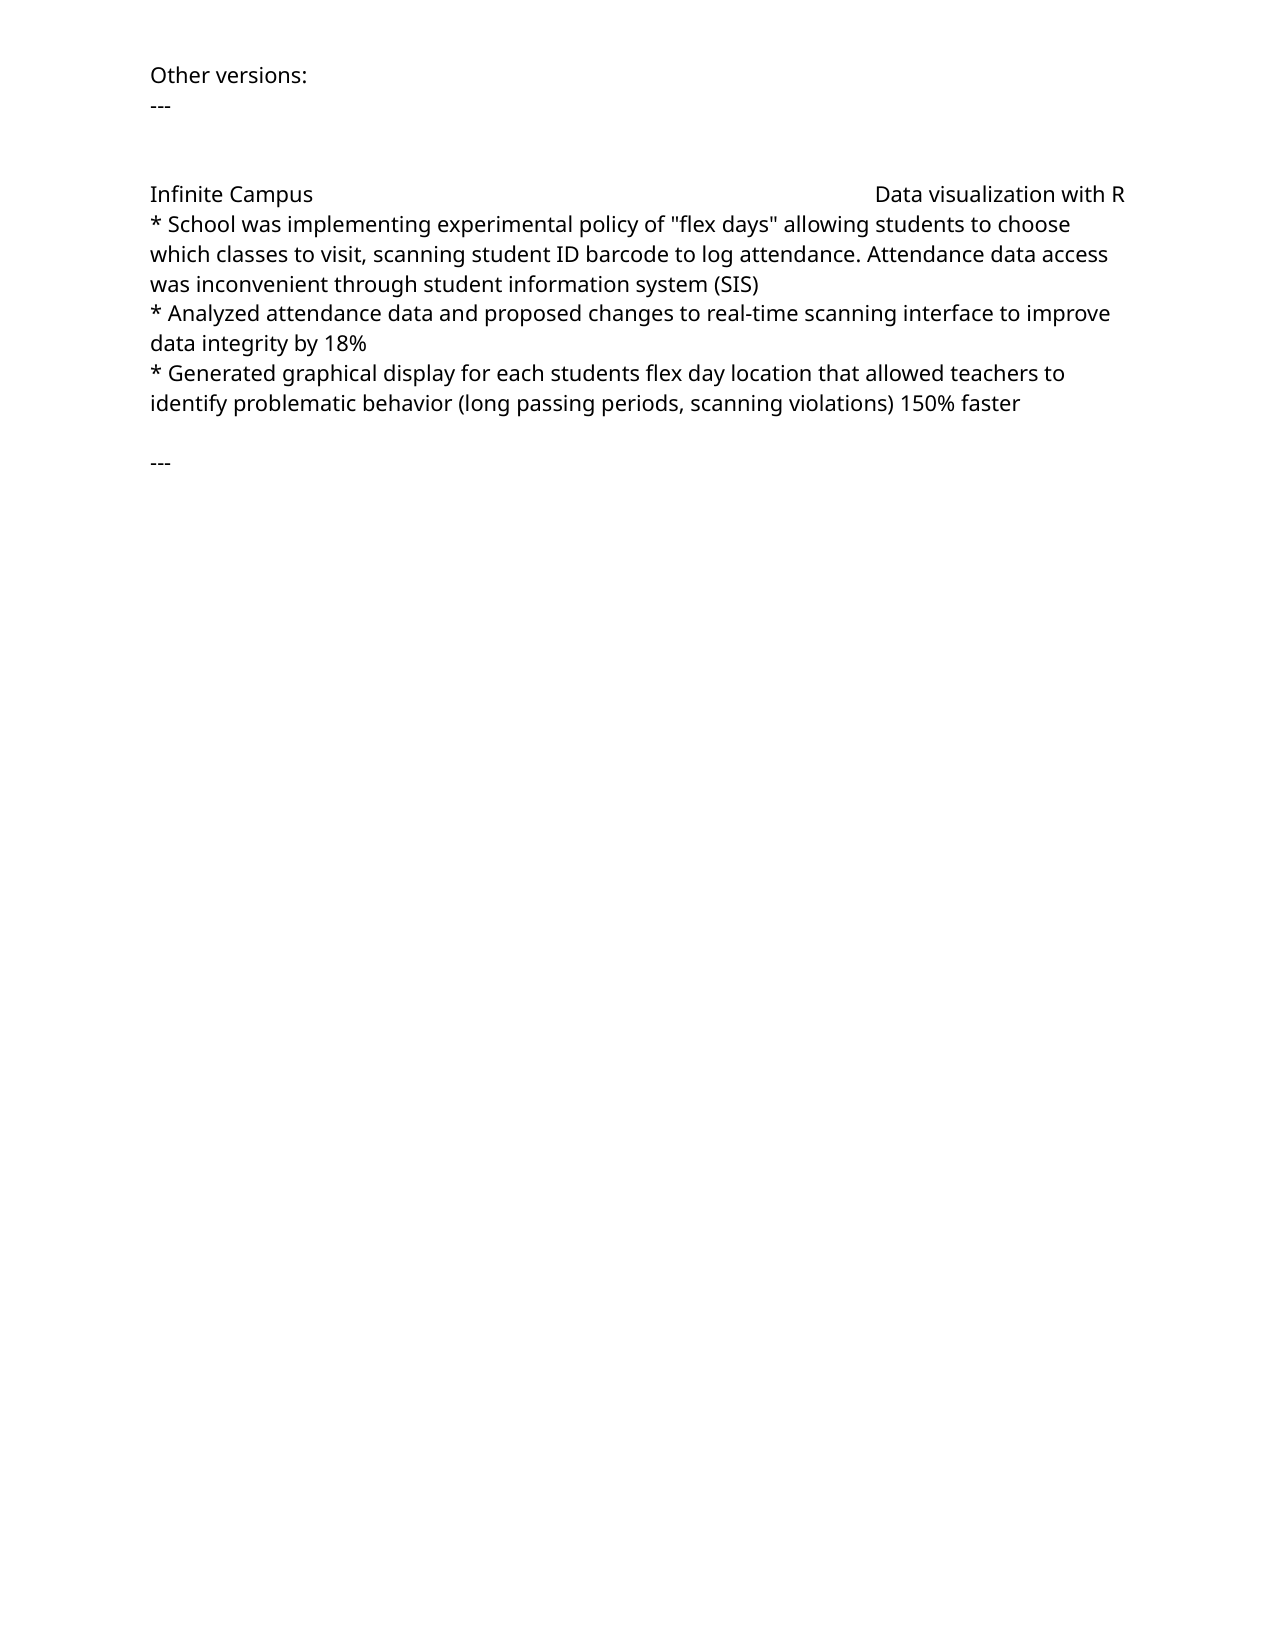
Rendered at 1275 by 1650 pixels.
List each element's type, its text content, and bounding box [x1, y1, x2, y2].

table_header Data visualization with R [638, 179, 1125, 209]
text --- [150, 447, 1125, 477]
text --- [150, 90, 1125, 119]
table_cell * School was implementing experimental policy of "flex days" allowing students to choose which classes to visit, scanning student ID barcode to log attendance. Attendance data access was inconvenient through student information system (SIS) * Analyzed attendance data and proposed changes to real-time scanning interface to improve data integrity by 18% * Generated graphical display for each students flex day location that allowed teachers to identify problematic behavior (long passing periods, scanning violations) 150% faster [150, 209, 1125, 417]
text Other versions: [150, 60, 1125, 90]
table_header Infinite Campus [150, 179, 637, 209]
